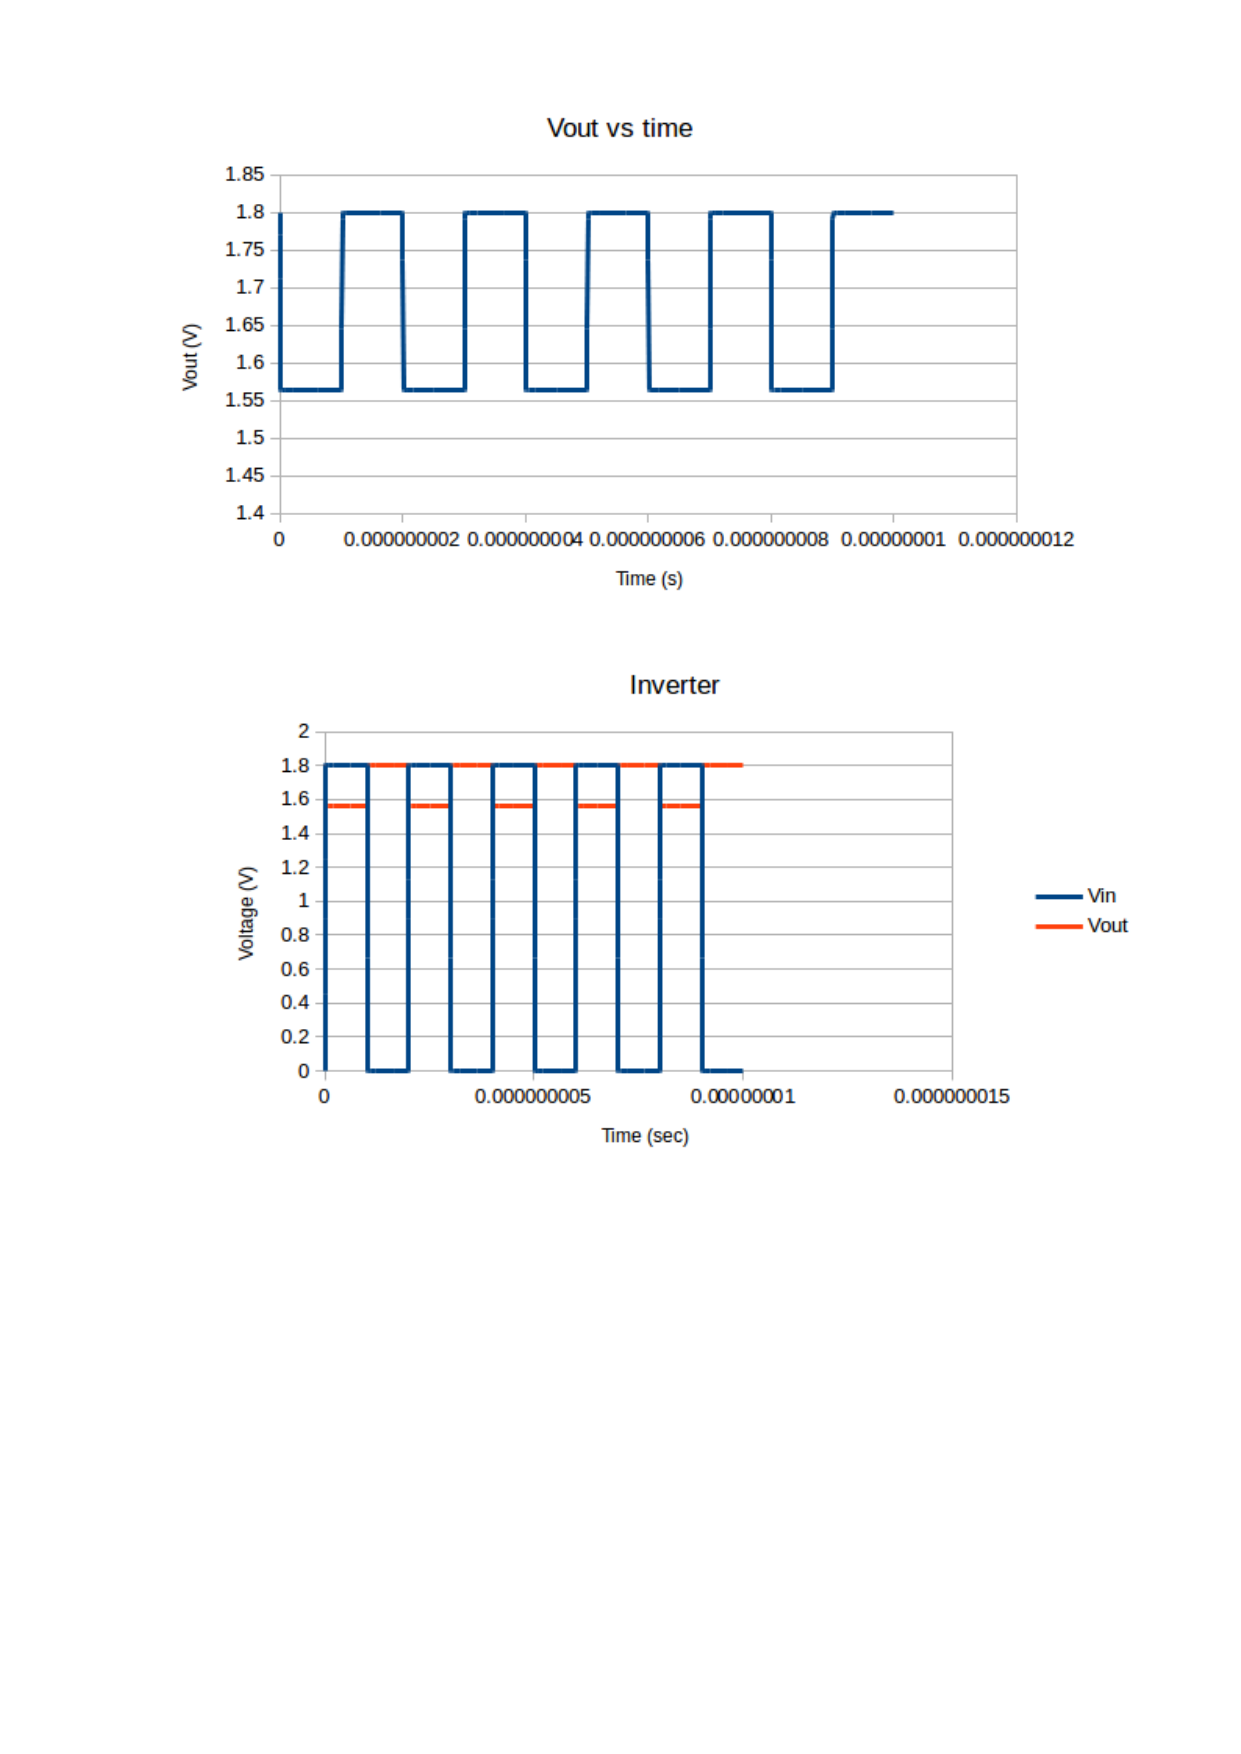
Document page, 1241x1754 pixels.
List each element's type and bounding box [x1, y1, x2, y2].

picture [203, 644, 1149, 1177]
picture [147, 87, 1093, 620]
